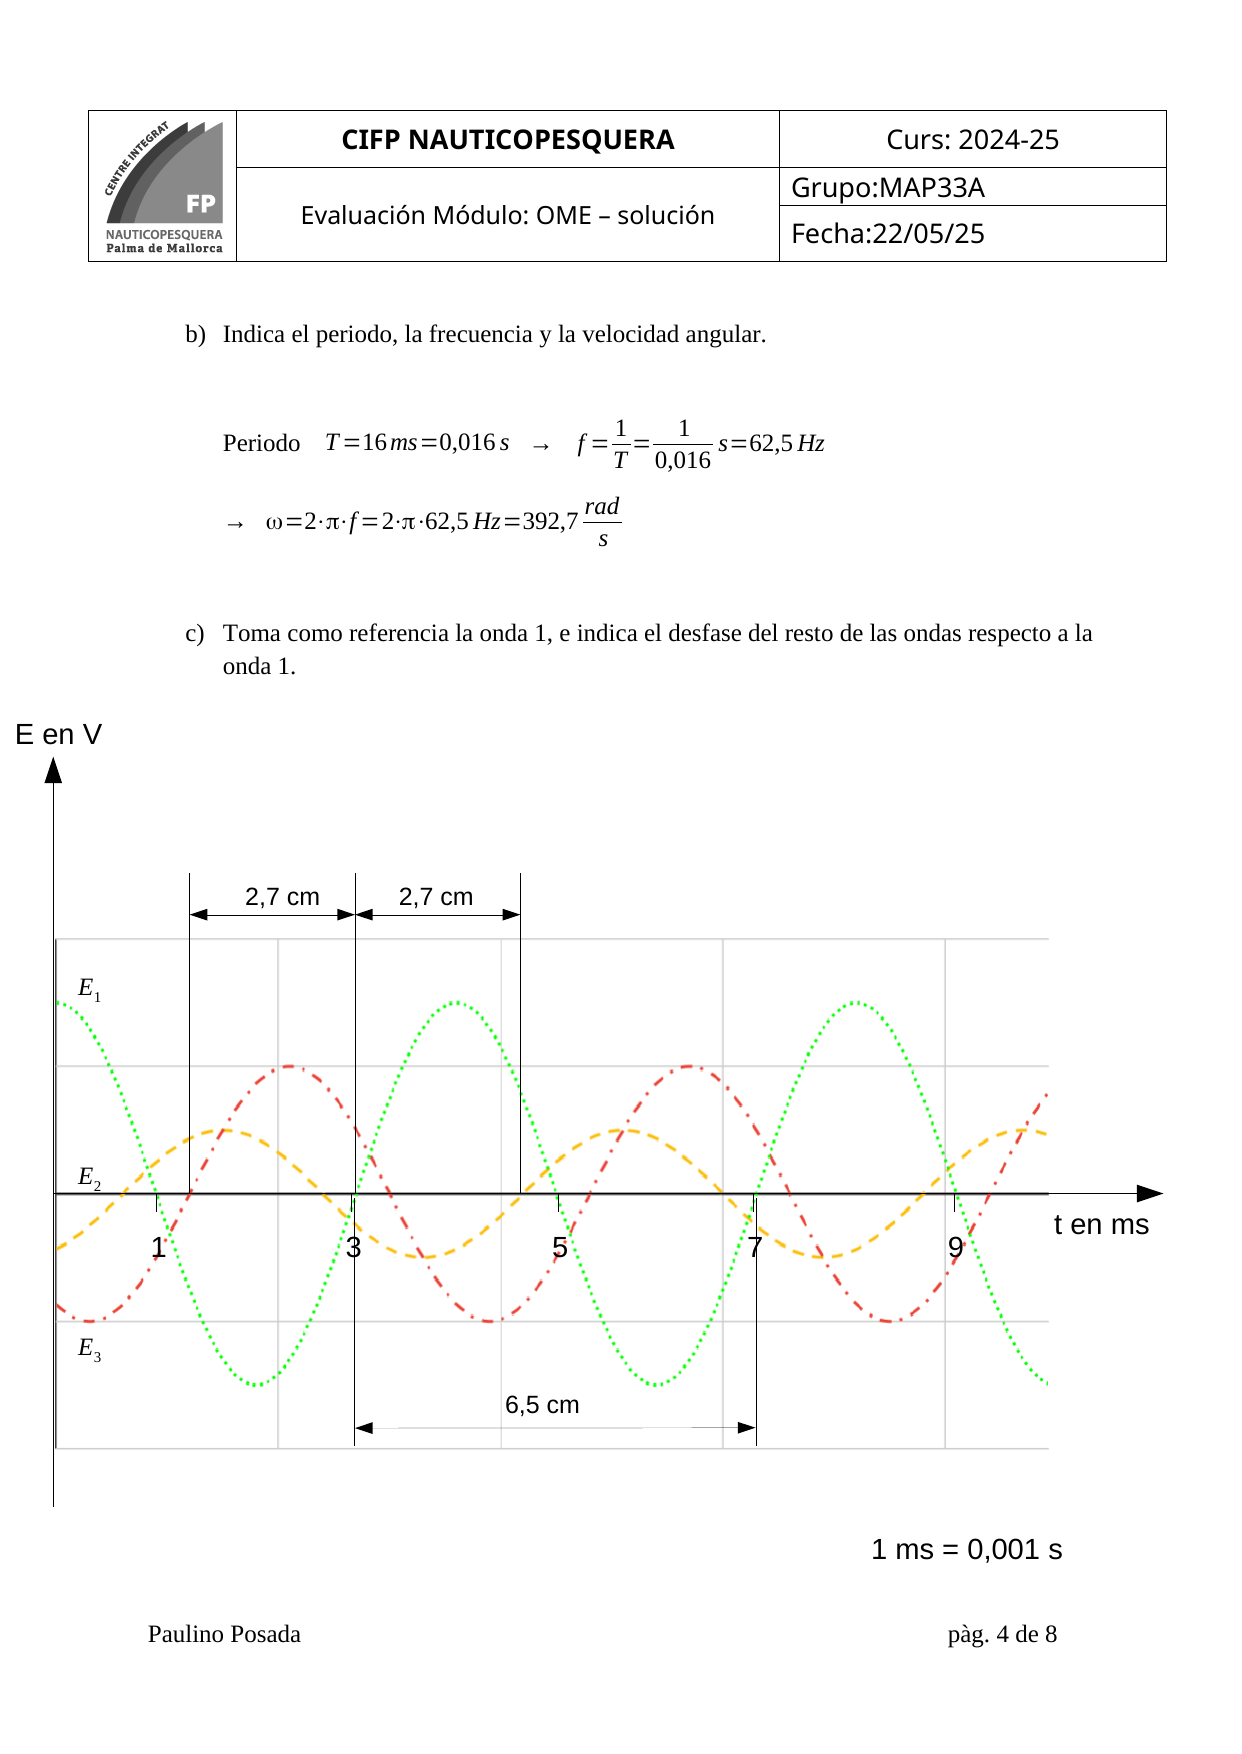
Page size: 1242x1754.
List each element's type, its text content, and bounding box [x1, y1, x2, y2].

list → [185, 492, 1094, 552]
picture [54, 1194, 1057, 1454]
picture [100, 111, 229, 260]
list Periodo → [185, 414, 1094, 473]
picture [54, 933, 189, 1193]
picture [521, 933, 1057, 1193]
list Toma como referencia la onda 1, e indica el desfase del resto de las ondas respecto a la onda 1. [185, 618, 1094, 680]
picture [190, 933, 355, 1193]
list Indica el periodo, la frecuencia y la velocidad angular. [185, 319, 1094, 348]
picture [356, 933, 520, 1193]
